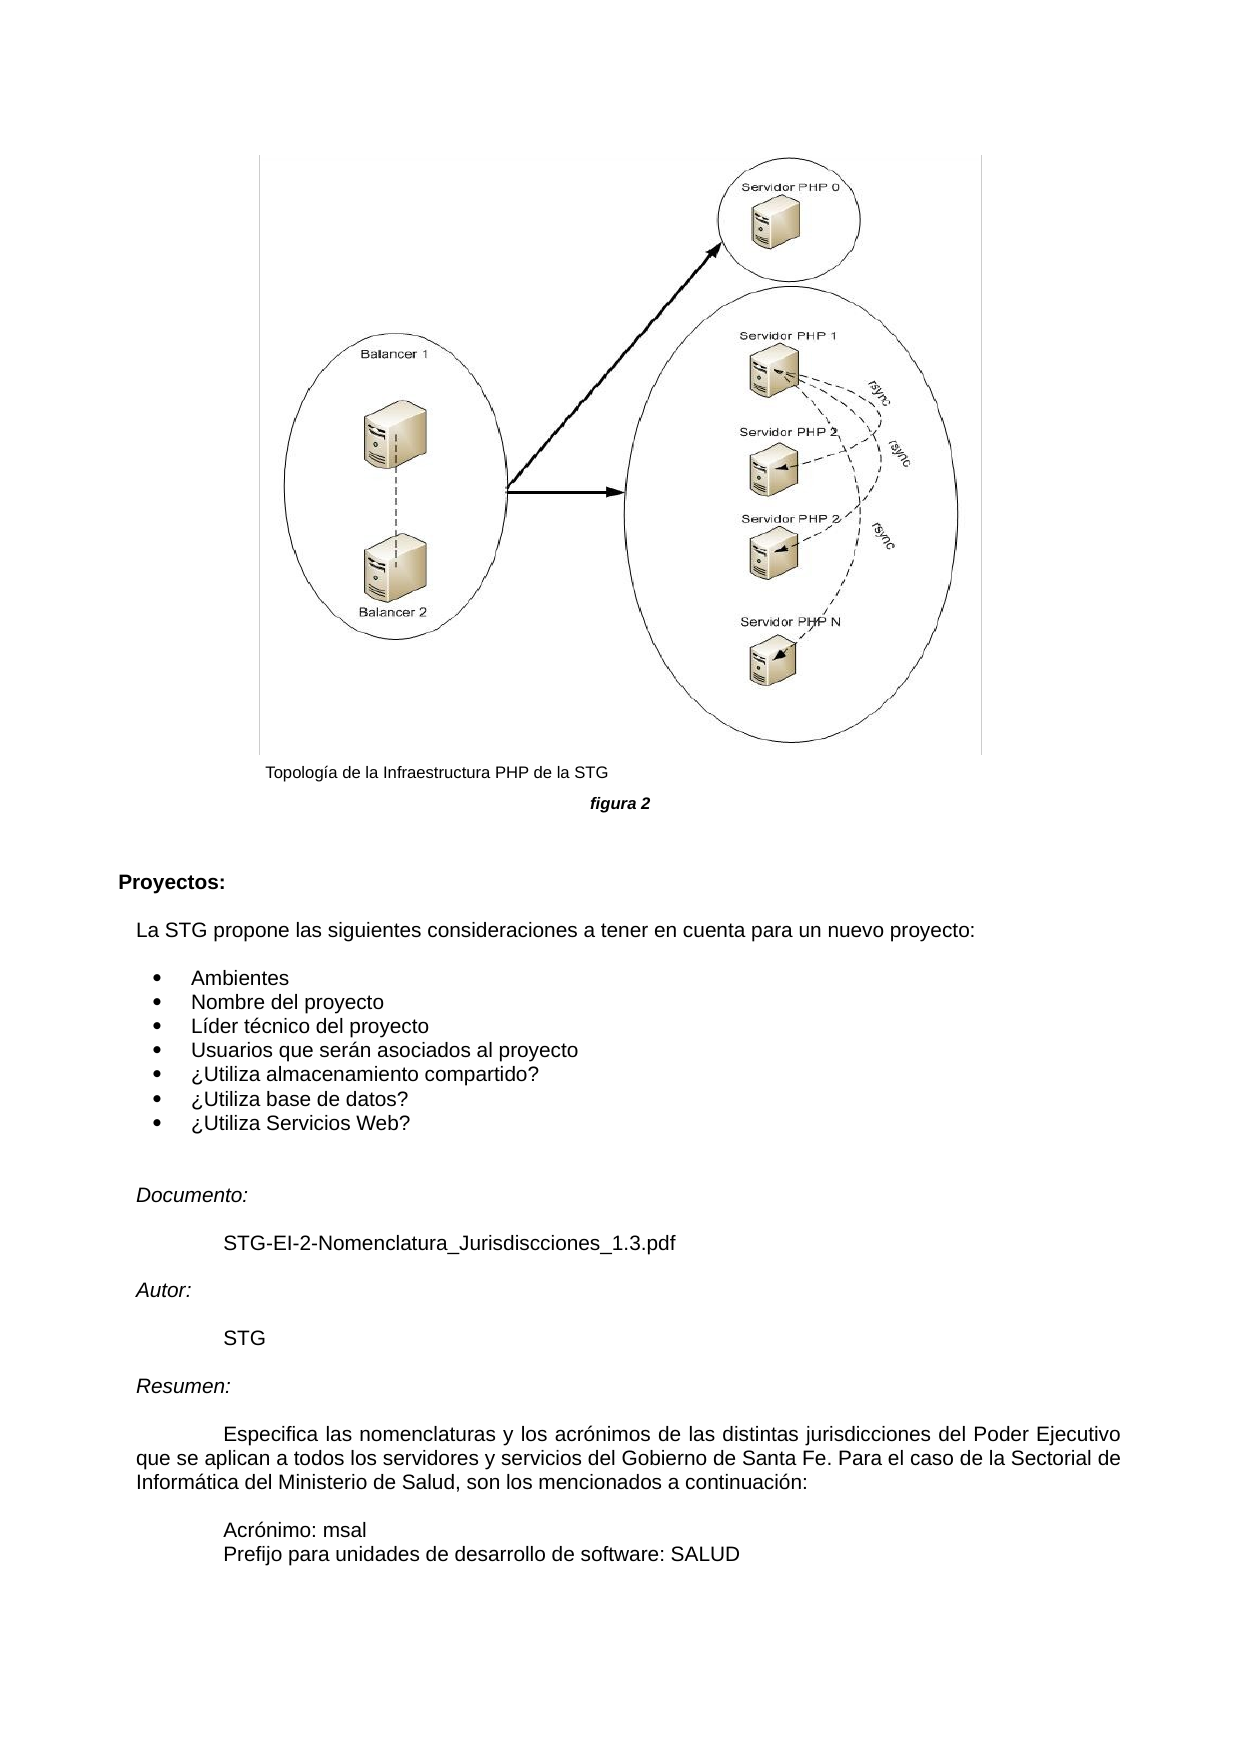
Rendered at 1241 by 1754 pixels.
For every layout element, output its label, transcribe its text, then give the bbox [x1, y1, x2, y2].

text figura 2 [118, 142, 1122, 813]
text Acrónimo: msal [118, 1518, 1122, 1542]
list Ambientes [153, 966, 1122, 990]
list Líder técnico del proyecto [153, 1014, 1122, 1038]
list ¿Utiliza Servicios Web? [153, 1110, 1122, 1134]
list Nombre del proyecto [153, 990, 1122, 1014]
text La STG propone las siguientes consideraciones a tener en cuenta para un nuevo proyecto: [136, 918, 1122, 942]
text Prefijo para unidades de desarrollo de software: SALUD [118, 1542, 1122, 1566]
text Topología de la Infraestructura PHP de la STG [259, 154, 981, 784]
list ¿Utiliza base de datos? [153, 1086, 1122, 1110]
text Documento: [136, 1182, 1122, 1206]
text STG-EI-2-Nomenclatura_Jurisdiscciones_1.3.pdf [136, 1230, 1122, 1254]
text STG [136, 1326, 1122, 1350]
picture [261, 157, 979, 753]
text Resumen: [136, 1374, 1122, 1398]
list Usuarios que serán asociados al proyecto [153, 1038, 1122, 1062]
list ¿Utiliza almacenamiento compartido? [153, 1062, 1122, 1086]
text Proyectos: [118, 870, 1122, 894]
text Autor: [136, 1278, 1122, 1302]
text Especifica las nomenclaturas y los acrónimos de las distintas jurisdicciones del Poder Ejecutivo que se aplican a todos los servidores y servicios del Gobierno de Santa Fe. Para el caso de la Sectorial de Informática del Ministerio de Salud, son los mencionados a continuación: [136, 1422, 1122, 1494]
